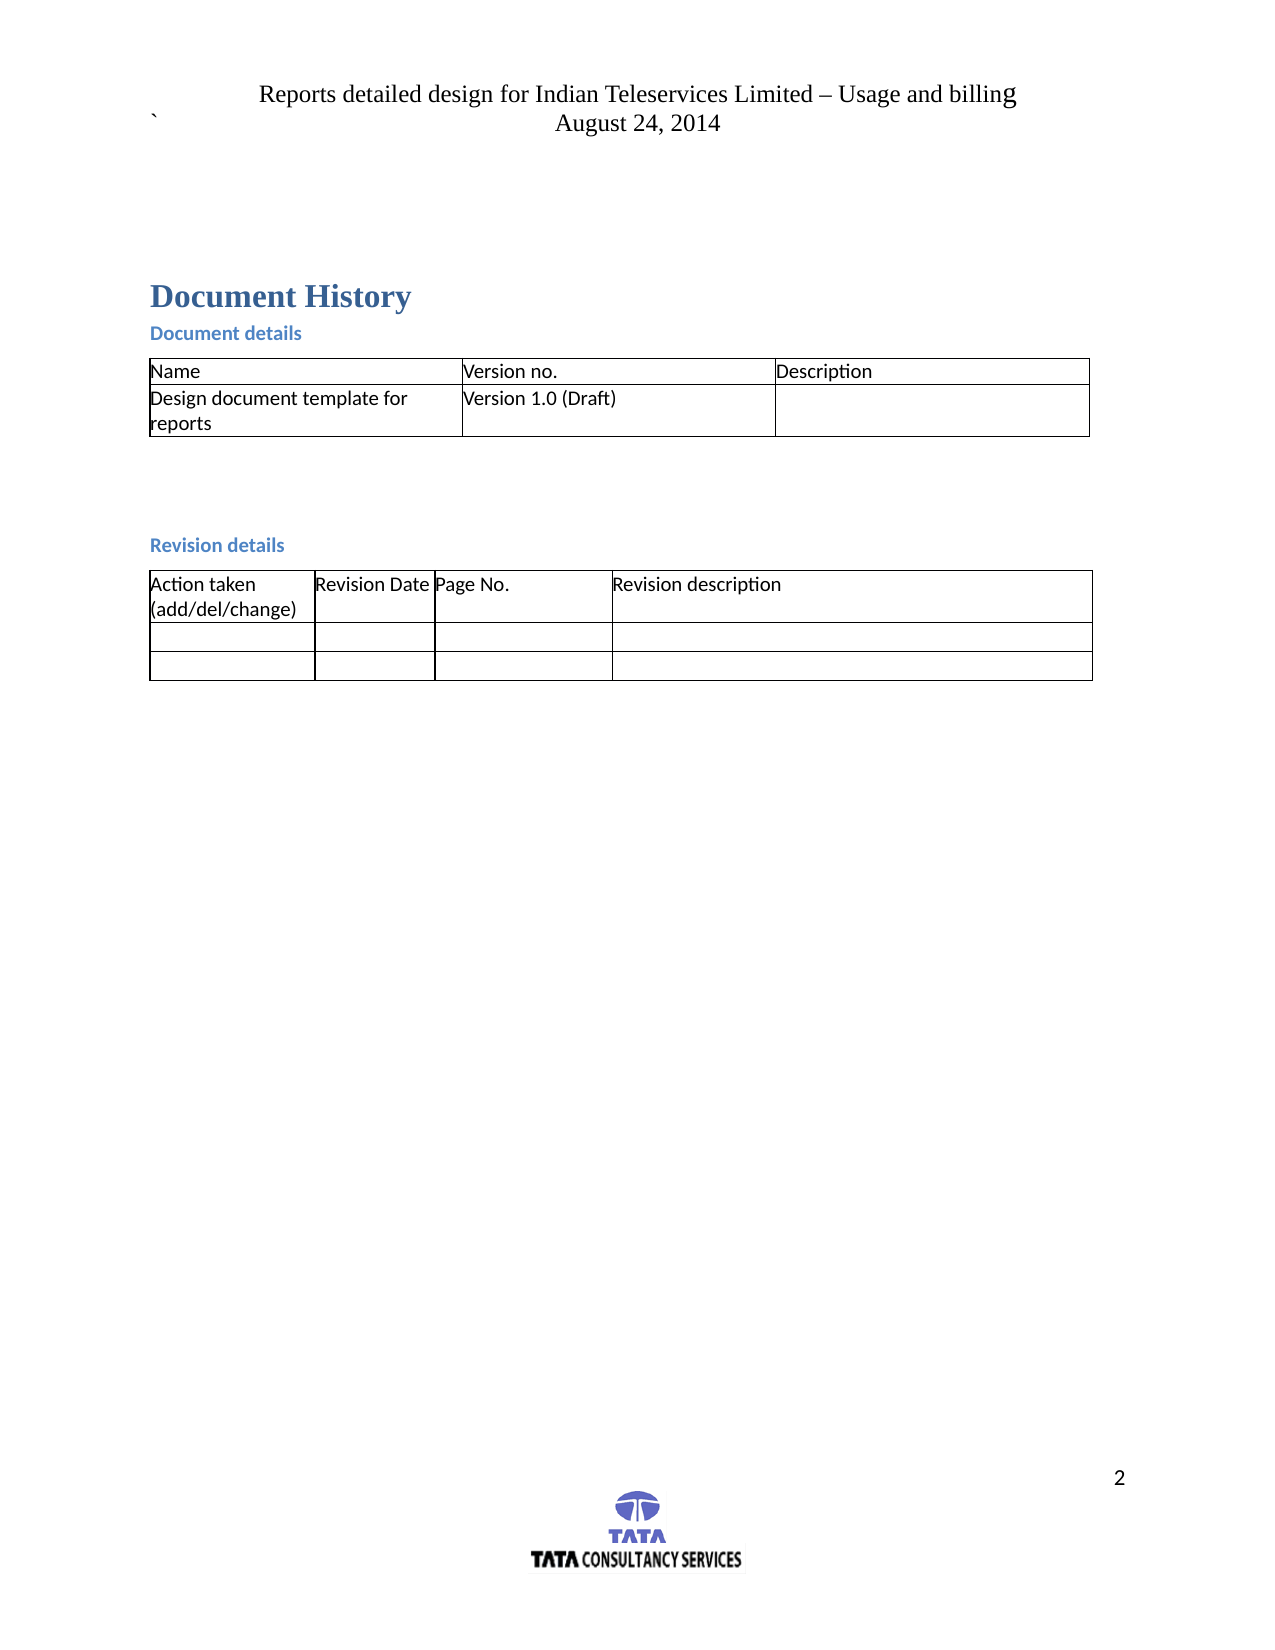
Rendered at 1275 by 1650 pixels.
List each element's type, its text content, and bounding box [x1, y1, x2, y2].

table_header Revision Date [316, 571, 434, 622]
table_cell [436, 652, 612, 680]
subtitle Document History [150, 276, 1125, 314]
table_cell [151, 652, 314, 680]
picture [528, 1490, 747, 1575]
text Revision details [150, 533, 1125, 558]
table_header Revision description [613, 571, 1092, 622]
table_cell [776, 385, 1089, 436]
table_header Page No. [436, 571, 612, 622]
table_header Action taken (add/del/change) [151, 571, 314, 622]
table_cell [316, 623, 434, 651]
table_header Version no. [463, 359, 775, 384]
table_cell [436, 623, 612, 651]
table_cell [613, 623, 1092, 651]
table_cell [613, 652, 1092, 680]
table_cell [316, 652, 434, 680]
table_cell Design document template for reports [151, 385, 462, 436]
text Document details [150, 320, 1125, 346]
table_header Name [151, 359, 462, 384]
table_cell [151, 623, 314, 651]
table_header Description [776, 359, 1089, 384]
table_cell Version 1.0 (Draft) [463, 385, 775, 436]
